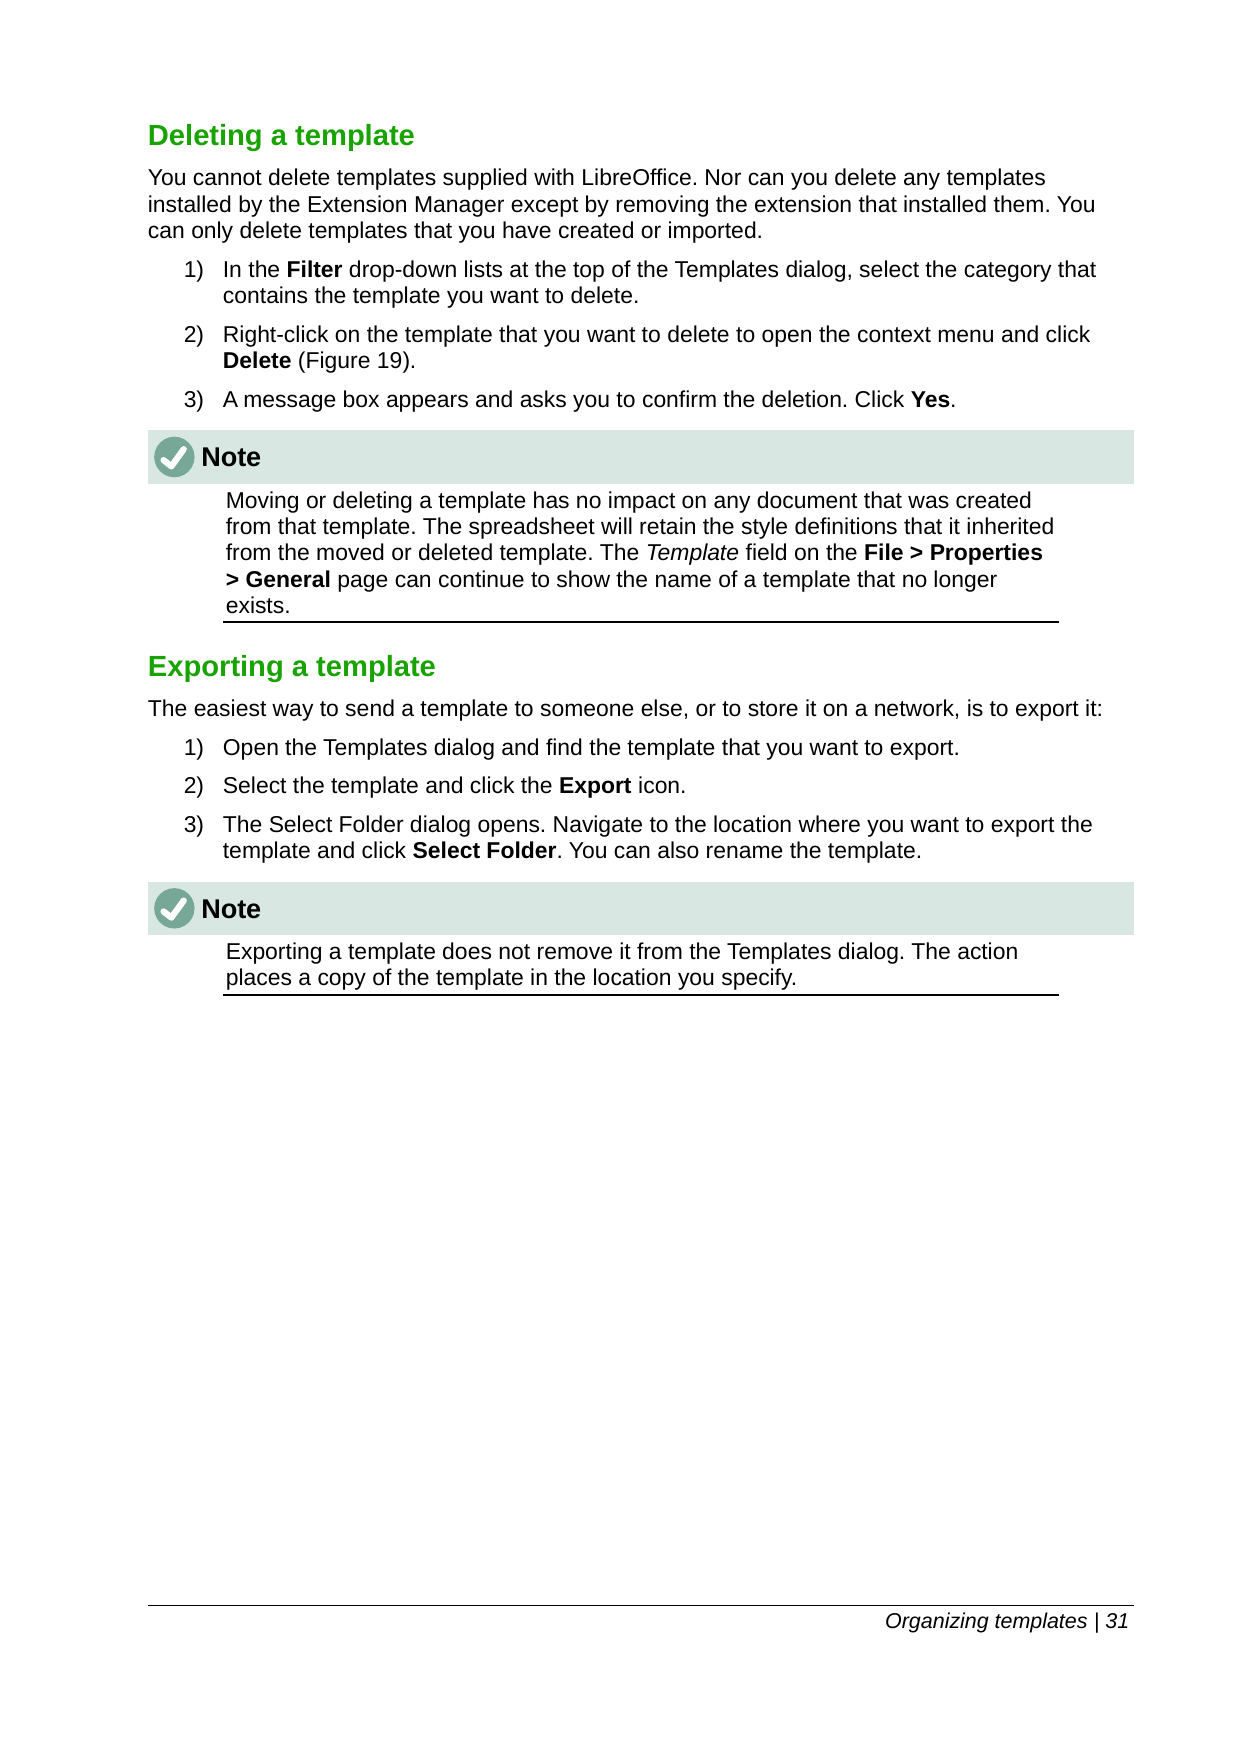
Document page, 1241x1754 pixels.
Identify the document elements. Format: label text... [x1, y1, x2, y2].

text Exporting a template does not remove it from the Templates dialog. The action places a copy of the template in the location you specify. [223, 935, 1059, 994]
list Open the Templates dialog and find the template that you want to export. [204, 733, 1134, 760]
list In the Filter drop-down lists at the top of the Templates dialog, select the category that contains the template you want to delete. [204, 256, 1134, 308]
subtitle Note [148, 430, 1134, 484]
list Select the template and click the Export icon. [204, 772, 1134, 799]
list You cannot delete templates supplied with LibreOffice. Nor can you delete any templates installed by the Extension Manager except by removing the extension that installed them. You can only delete templates that you have created or imported. [148, 164, 1134, 243]
subtitle Note [148, 882, 1134, 935]
subtitle Deleting a template [148, 118, 1134, 152]
subtitle Exporting a template [148, 648, 1134, 682]
list The easiest way to send a template to someone else, or to store it on a network, is to export it: [148, 694, 1134, 721]
list A message box appears and asks you to confirm the deletion. Click Yes. [204, 386, 1134, 412]
list Right-click on the template that you want to delete to open the context menu and click Delete (Figure 19). [204, 321, 1134, 374]
list The Select Folder dialog opens. Navigate to the location where you want to export the template and click Select Folder. You can also rename the template. [204, 811, 1134, 864]
text Moving or deleting a template has no impact on any document that was created from that template. The spreadsheet will retain the style definitions that it inherited from the moved or deleted template. The Template field on the File > Properties > General page can continue to show the name of a template that no longer exists. [223, 484, 1059, 621]
